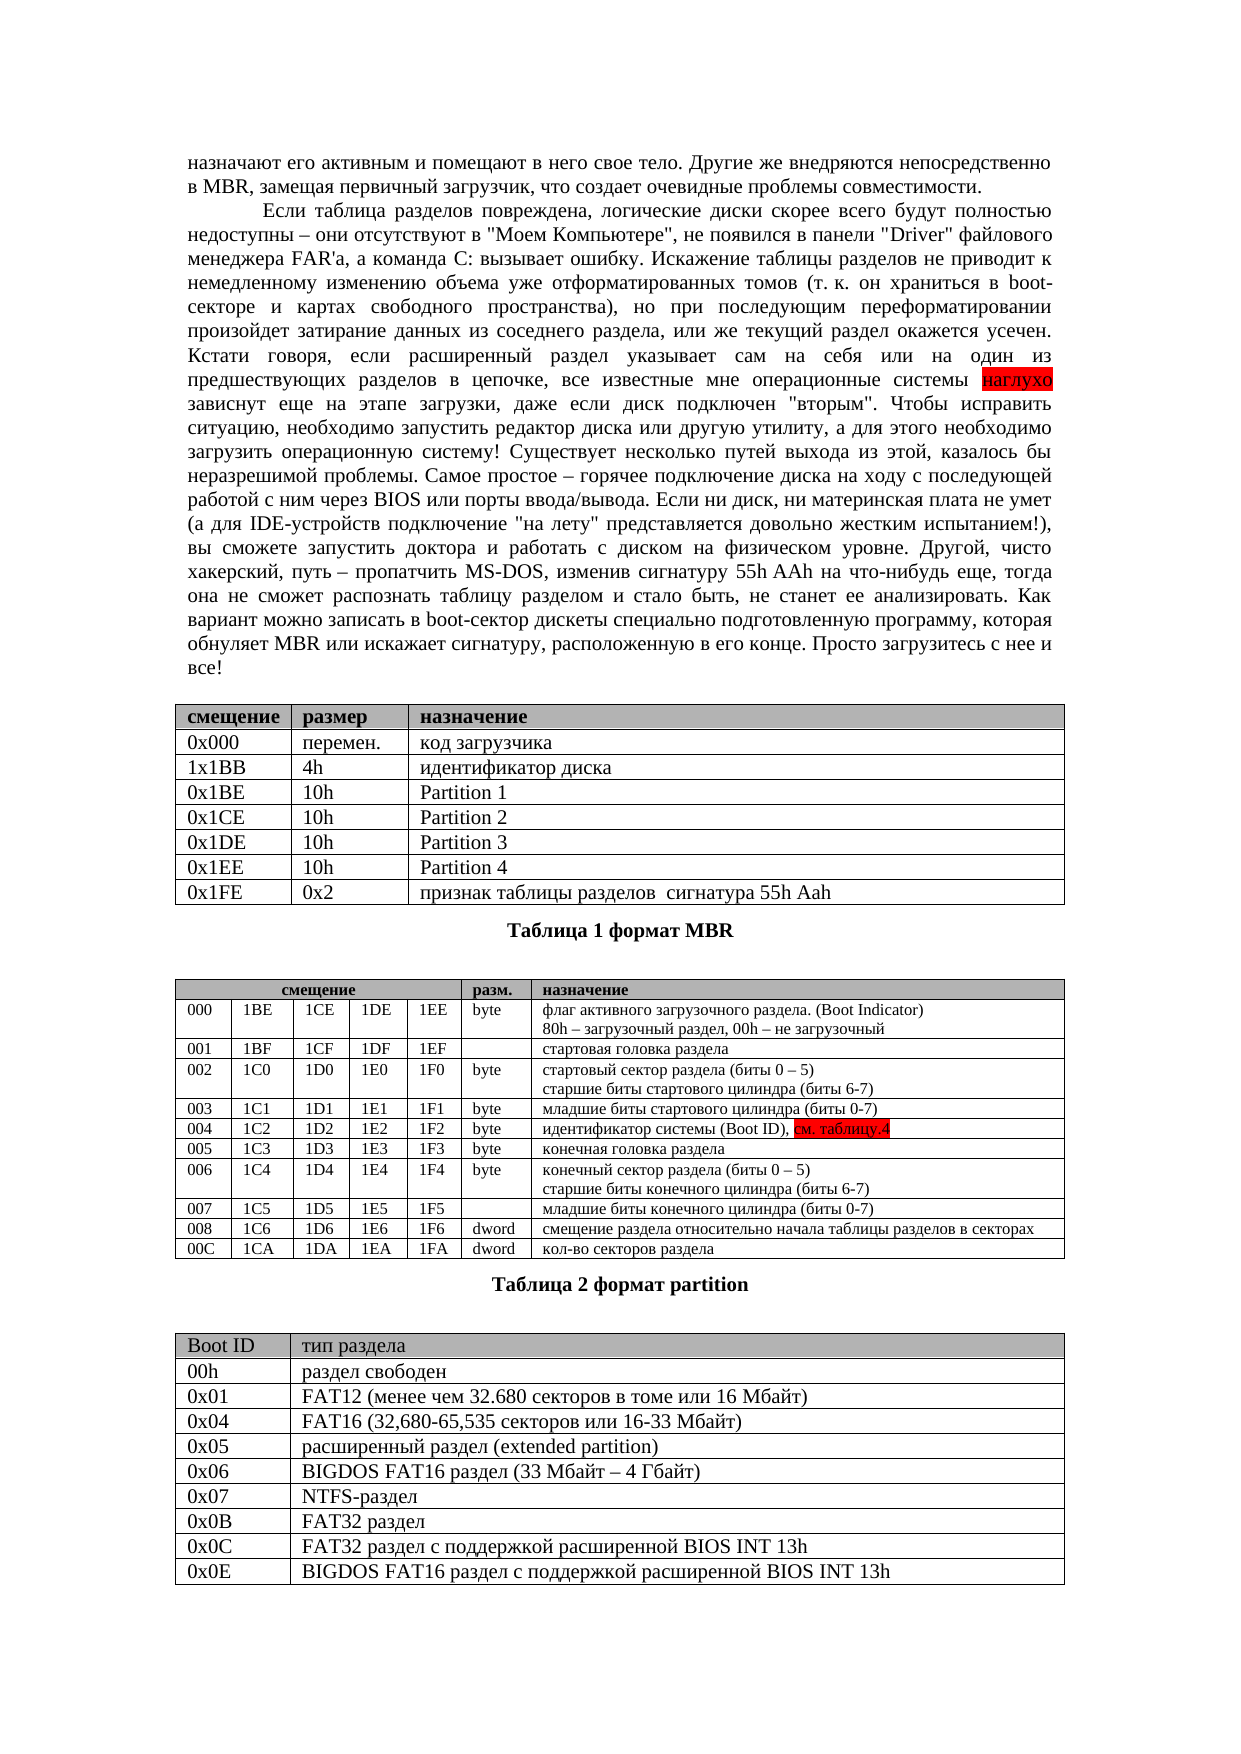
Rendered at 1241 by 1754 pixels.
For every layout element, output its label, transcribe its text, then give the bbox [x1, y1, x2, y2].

table_cell 1BF [232, 1039, 293, 1058]
table_cell 0x07 [176, 1484, 290, 1508]
table_cell 0x2 [292, 880, 408, 904]
table_cell 0x01 [176, 1384, 290, 1408]
table_cell 0x04 [176, 1409, 290, 1433]
table_cell перемен. [292, 730, 408, 754]
table_cell byte [462, 1119, 531, 1138]
table_cell 1CF [294, 1039, 349, 1058]
table_cell 0x06 [176, 1459, 290, 1483]
table_cell 1D4 [294, 1159, 349, 1198]
table_cell 1E3 [350, 1139, 407, 1158]
table_cell 4h [292, 755, 408, 779]
table_cell стартовый сектор раздела (биты 0 – 5) старшие биты стартового цилиндра (биты 6-7) [532, 1059, 1064, 1098]
table_cell 1C6 [232, 1219, 293, 1238]
table_cell младшие биты конечного цилиндра (биты 0-7) [532, 1199, 1064, 1218]
table_cell 1E5 [350, 1199, 407, 1218]
table_cell 1E6 [350, 1219, 407, 1238]
table_cell конечный сектор раздела (биты 0 – 5) старшие биты конечного цилиндра (биты 6-7) [532, 1159, 1064, 1198]
table_cell FAT32 раздел [291, 1509, 1064, 1533]
table_cell 0x000 [176, 730, 291, 754]
table_header назначение [532, 980, 1064, 999]
table_cell 0x1FE [176, 880, 291, 904]
table_cell 10h [292, 780, 408, 804]
table_cell 0x1EE [176, 855, 291, 879]
table_cell 1D0 [294, 1059, 349, 1098]
table_cell 1F5 [408, 1199, 461, 1218]
table_cell 1DA [294, 1239, 349, 1258]
table_cell 004 [176, 1119, 231, 1138]
table_header смещение [176, 980, 461, 999]
table_cell кол-во секторов раздела [532, 1239, 1064, 1258]
table_cell FAT12 (менее чем 32.680 секторов в томе или 16 Мбайт) [291, 1384, 1064, 1408]
table_cell 0x1DE [176, 830, 291, 854]
table_cell 0x1BE [176, 780, 291, 804]
table_cell 1D6 [294, 1219, 349, 1238]
table_cell 007 [176, 1199, 231, 1218]
table_cell 1F0 [408, 1059, 461, 1098]
table_cell 1F1 [408, 1099, 461, 1118]
table_header Boot ID [176, 1334, 290, 1357]
table_cell 1FA [408, 1239, 461, 1258]
table_cell 0x0E [176, 1559, 290, 1583]
table_cell младшие биты стартового цилиндра (биты 0-7) [532, 1099, 1064, 1118]
table_cell 006 [176, 1159, 231, 1198]
table_cell 003 [176, 1099, 231, 1118]
table_cell 0x0C [176, 1534, 290, 1558]
table_cell Partition 1 [409, 780, 1064, 804]
table_cell byte [462, 1159, 531, 1198]
table_cell 1DF [350, 1039, 407, 1058]
table_cell 000 [176, 1000, 231, 1038]
table_cell NTFS-раздел [291, 1484, 1064, 1508]
table_cell 1E0 [350, 1059, 407, 1098]
table_cell Partition 2 [409, 805, 1064, 829]
text назначают его активным и помещают в него свое тело. Другие же внедряются непосредственно в MBR, замещая первичный загрузчик, что создает очевидные проблемы совместимости. [187, 150, 1053, 198]
table_cell BIGDOS FAT16 раздел (33 Мбайт – 4 Гбайт) [291, 1459, 1064, 1483]
table_cell смещение раздела относительно начала таблицы разделов в секторах [532, 1219, 1064, 1238]
table_cell 00С [176, 1239, 231, 1258]
text Если таблица разделов повреждена, логические диски скорее всего будут полностью недоступны – они отсутствуют в "Моем Компьютере", не появился в панели "Driver" файлового менеджера FAR'а, а команда C: вызывает ошибку. Искажение таблицы разделов не приводит к немедленному изменению объема уже отформатированных томов (т. к. он храниться в boot-секторе и картах свободного пространства), но при последующим переформатировании произойдет затирание данных из соседнего раздела, или же текущий раздел окажется усечен. Кстати говоря, если расширенный раздел указывает сам на себя или на один из предшествующих разделов в цепочке, все известные мне операционные системы наглухо зависнут еще на этапе загрузки, даже если диск подключен "вторым". Чтобы исправить ситуацию, необходимо запустить редактор диска или другую утилиту, а для этого необходимо загрузить операционную систему! Существует несколько путей выхода из этой, казалось бы неразрешимой проблемы. Самое простое – горячее подключение диска на ходу с последующей работой с ним через BIOS или порты ввода/вывода. Если ни диск, ни материнская плата не умет (а для IDE-устройств подключение "на лету" представляется довольно жестким испытанием!), вы сможете запустить доктора и работать с диском на физическом уровне. Другой, чисто хакерский, путь – пропатчить MS-DOS, изменив сигнатуру 55h AAh на что-нибудь еще, тогда она не сможет распознать таблицу разделом и стало быть, не станет ее анализировать. Как вариант можно записать в boot-сектор дискеты специально подготовленную программу, которая обнуляет MBR или искажает сигнатуру, расположенную в его конце. Просто загрузитесь с нее и все! [187, 198, 1053, 679]
table_cell byte [462, 1099, 531, 1118]
table_cell 1CA [232, 1239, 293, 1258]
table_header размер [292, 705, 408, 728]
table_cell 1E1 [350, 1099, 407, 1118]
table_cell 10h [292, 805, 408, 829]
table_header разм. [462, 980, 531, 999]
table_cell 0x1CE [176, 805, 291, 829]
table_cell 1F4 [408, 1159, 461, 1198]
table_cell 0x0B [176, 1509, 290, 1533]
table_cell 1D3 [294, 1139, 349, 1158]
table_header назначение [409, 705, 1064, 728]
table_cell FAT16 (32,680-65,535 секторов или 16-33 Мбайт) [291, 1409, 1064, 1433]
table_cell код загрузчика [409, 730, 1064, 754]
table_cell 008 [176, 1219, 231, 1238]
table_cell 1x1BB [176, 755, 291, 779]
table_cell 1C0 [232, 1059, 293, 1098]
table_cell dword [462, 1219, 531, 1238]
table_cell 1F6 [408, 1219, 461, 1238]
table_cell флаг активного загрузочного раздела. (Boot Indicator) 80h – загрузочный раздел, 00h – не загрузочный [532, 1000, 1064, 1038]
table_cell 1BE [232, 1000, 293, 1038]
table_cell 1F3 [408, 1139, 461, 1158]
table_cell 001 [176, 1039, 231, 1058]
table_cell dword [462, 1239, 531, 1258]
table_cell 10h [292, 830, 408, 854]
table_cell FAT32 раздел с поддержкой расширенной BIOS INT 13h [291, 1534, 1064, 1558]
table_cell [462, 1199, 531, 1218]
table_cell 1D1 [294, 1099, 349, 1118]
text Таблица 1 формат MBR [187, 918, 1053, 942]
table_cell 1EA [350, 1239, 407, 1258]
table_cell 002 [176, 1059, 231, 1098]
table_cell 00h [176, 1359, 290, 1383]
table_cell стартовая головка раздела [532, 1039, 1064, 1058]
table_cell [462, 1039, 531, 1058]
table_cell 1D2 [294, 1119, 349, 1138]
table_cell 0x05 [176, 1434, 290, 1458]
table_cell 1EE [408, 1000, 461, 1038]
table_cell BIGDOS FAT16 раздел с поддержкой расширенной BIOS INT 13h [291, 1559, 1064, 1583]
table_cell 1CE [294, 1000, 349, 1038]
table_cell 1C3 [232, 1139, 293, 1158]
table_cell 1C2 [232, 1119, 293, 1138]
table_cell 1F2 [408, 1119, 461, 1138]
table_cell признак таблицы разделов сигнатура 55h Aah [409, 880, 1064, 904]
table_cell Partition 3 [409, 830, 1064, 854]
table_cell 1EF [408, 1039, 461, 1058]
table_cell 1E4 [350, 1159, 407, 1198]
table_cell byte [462, 1139, 531, 1158]
table_cell byte [462, 1059, 531, 1098]
table_cell идентификатор диска [409, 755, 1064, 779]
table_cell 1C1 [232, 1099, 293, 1118]
table_cell расширенный раздел (extended partition) [291, 1434, 1064, 1458]
table_header тип раздела [291, 1334, 1064, 1357]
table_cell 1C4 [232, 1159, 293, 1198]
table_cell конечная головка раздела [532, 1139, 1064, 1158]
table_cell 005 [176, 1139, 231, 1158]
table_cell 1C5 [232, 1199, 293, 1218]
table_cell 1E2 [350, 1119, 407, 1138]
text Таблица 2 формат partition [187, 1272, 1053, 1296]
table_cell Partition 4 [409, 855, 1064, 879]
table_cell идентификатор системы (Boot ID), см. таблицу.4 [532, 1119, 1064, 1138]
table_header смещение [176, 705, 291, 728]
table_cell 10h [292, 855, 408, 879]
table_cell byte [462, 1000, 531, 1038]
table_cell 1DE [350, 1000, 407, 1038]
table_cell раздел свободен [291, 1359, 1064, 1383]
table_cell 1D5 [294, 1199, 349, 1218]
